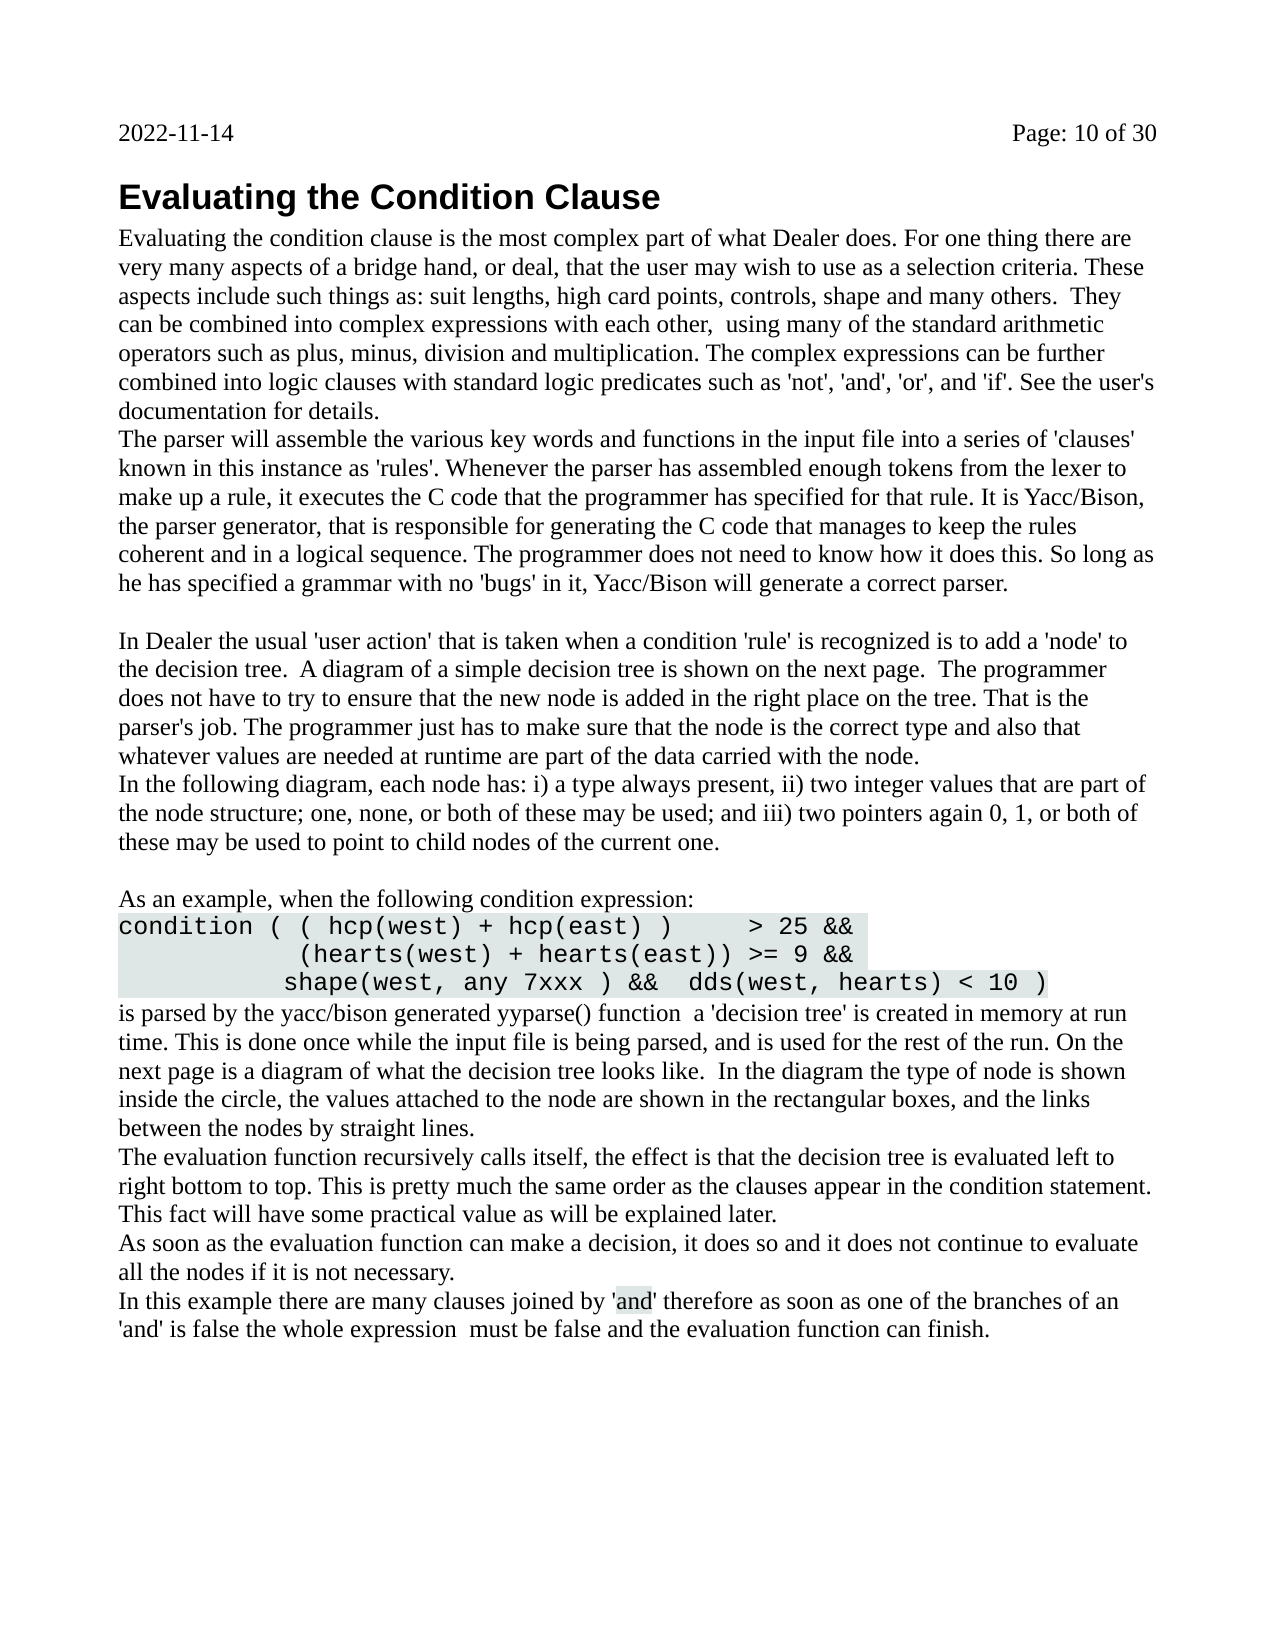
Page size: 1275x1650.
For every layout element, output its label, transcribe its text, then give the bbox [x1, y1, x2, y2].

text In the following diagram, each node has: i) a type always present, ii) two integer values that are part of the node structure; one, none, or both of these may be used; and iii) two pointers again 0, 1, or both of these may be used to point to child nodes of the current one. [118, 769, 1157, 856]
text As an example, when the following condition expression: [118, 884, 1157, 913]
text Evaluating the condition clause is the most complex part of what Dealer does. For one thing there are very many aspects of a bridge hand, or deal, that the user may wish to use as a selection criteria. These aspects include such things as: suit lengths, high card points, controls, shape and many others. They can be combined into complex expressions with each other, using many of the standard arithmetic operators such as plus, minus, division and multiplication. The complex expressions can be further combined into logic clauses with standard logic predicates such as 'not', 'and', 'or', and 'if'. See the user's documentation for details. [118, 223, 1157, 424]
text The evaluation function recursively calls itself, the effect is that the decision tree is evaluated left to right bottom to top. This is pretty much the same order as the clauses appear in the condition statement. This fact will have some practical value as will be explained later. [118, 1142, 1157, 1228]
text (hearts(west) + hearts(east)) >= 9 && [118, 942, 1157, 970]
text condition ( ( hcp(west) + hcp(east) ) > 25 && [118, 913, 1157, 942]
text As soon as the evaluation function can make a decision, it does so and it does not continue to evaluate all the nodes if it is not necessary. [118, 1228, 1157, 1286]
text The parser will assemble the various key words and functions in the input file into a series of 'clauses' known in this instance as 'rules'. Whenever the parser has assembled enough tokens from the lexer to make up a rule, it executes the C code that the programmer has specified for that rule. It is Yacc/Bison, the parser generator, that is responsible for generating the C code that manages to keep the rules coherent and in a logical sequence. The programmer does not need to know how it does this. So long as he has specified a grammar with no 'bugs' in it, Yacc/Bison will generate a correct parser. [118, 424, 1157, 597]
text In this example there are many clauses joined by 'and' therefore as soon as one of the branches of an 'and' is false the whole expression must be false and the evaluation function can finish. [118, 1286, 1157, 1343]
text shape(west, any 7xxx ) && dds(west, hearts) < 10 ) [118, 970, 1157, 998]
subtitle Evaluating the Condition Clause [118, 176, 1157, 217]
text is parsed by the yacc/bison generated yyparse() function a 'decision tree' is created in memory at run time. This is done once while the input file is being parsed, and is used for the rest of the run. On the next page is a diagram of what the decision tree looks like. In the diagram the type of node is shown inside the circle, the values attached to the node are shown in the rectangular boxes, and the links between the nodes by straight lines. [118, 998, 1157, 1142]
text In Dealer the usual 'user action' that is taken when a condition 'rule' is recognized is to add a 'node' to the decision tree. A diagram of a simple decision tree is shown on the next page. The programmer does not have to try to ensure that the new node is added in the right place on the tree. That is the parser's job. The programmer just has to make sure that the node is the correct type and also that whatever values are needed at runtime are part of the data carried with the node. [118, 626, 1157, 769]
